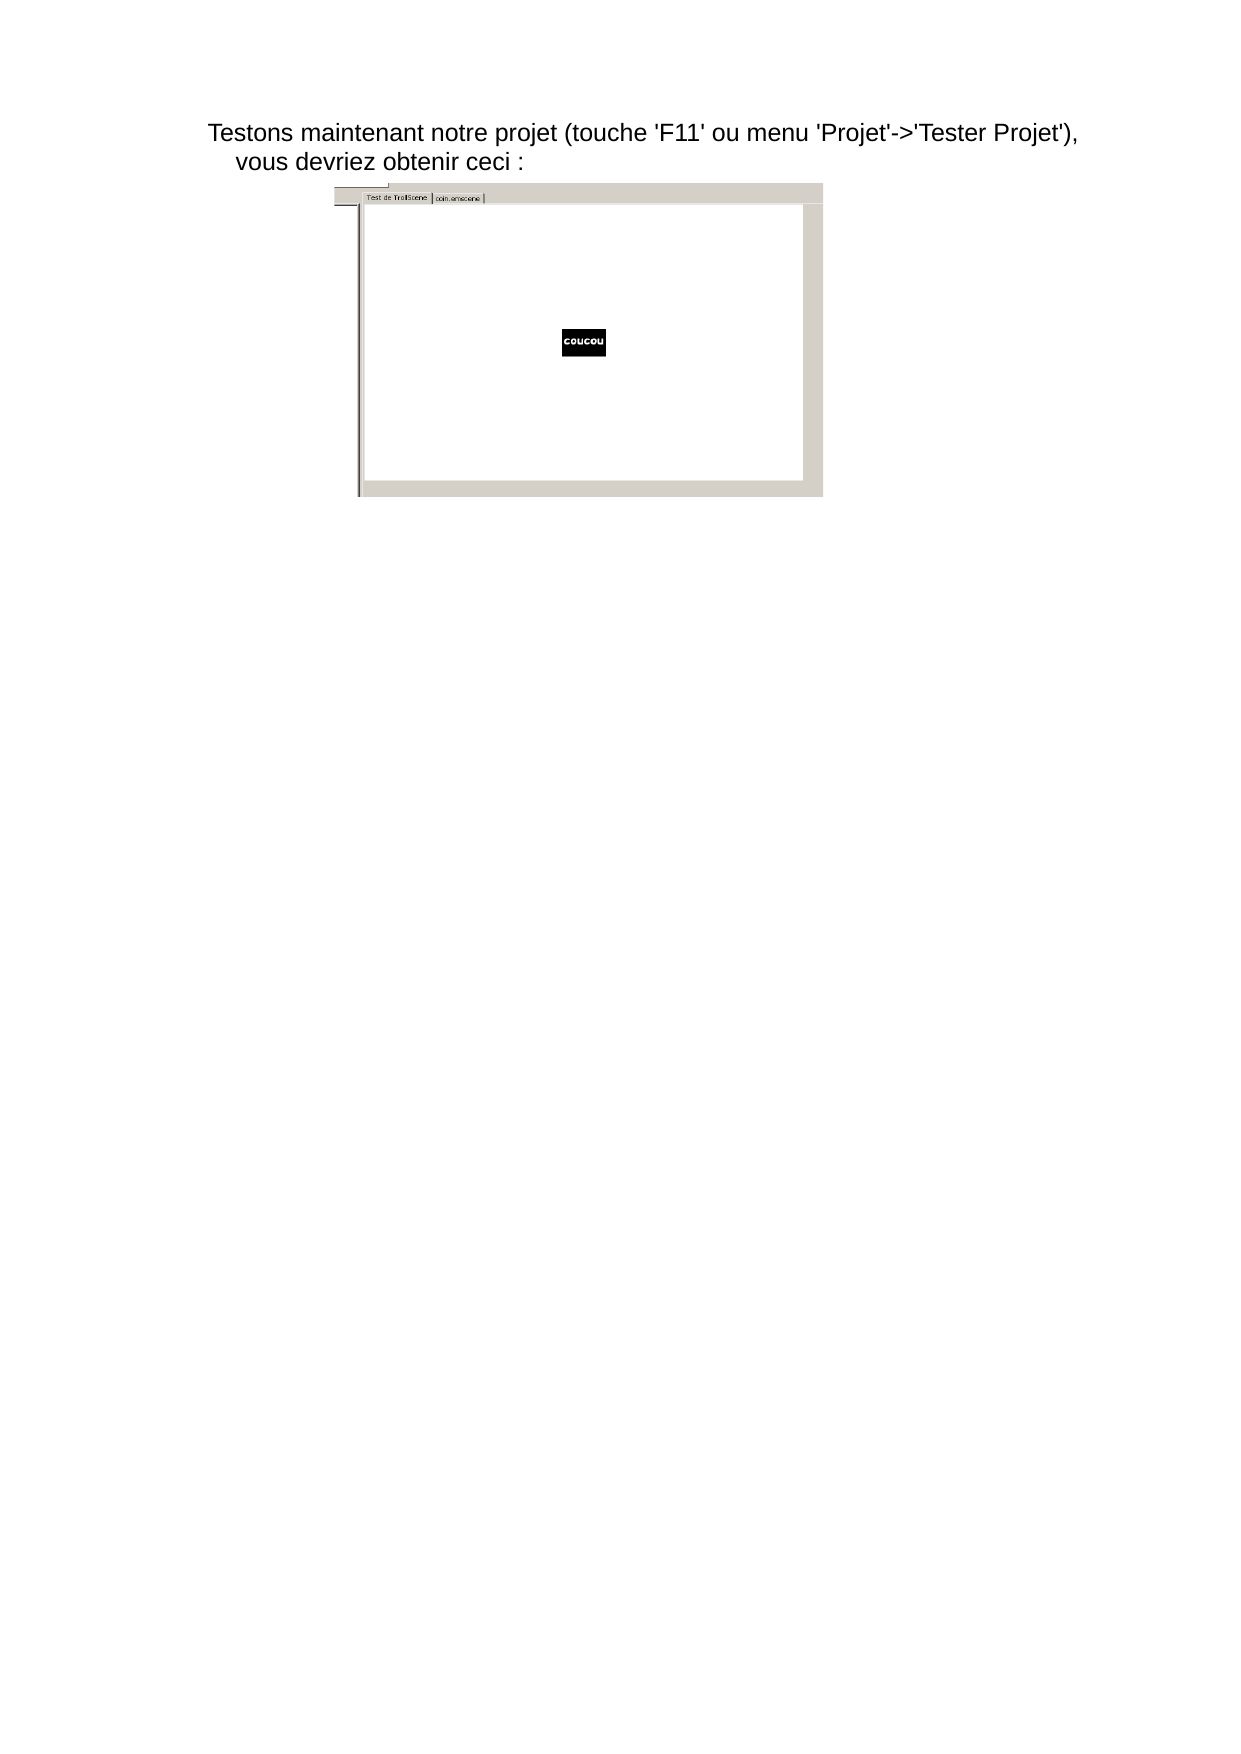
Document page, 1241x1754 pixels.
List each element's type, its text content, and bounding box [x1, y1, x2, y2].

text Testons maintenant notre projet (touche 'F11' ou menu 'Projet'->'Tester Projet'), vous devriez obtenir ceci : [207, 118, 1122, 176]
